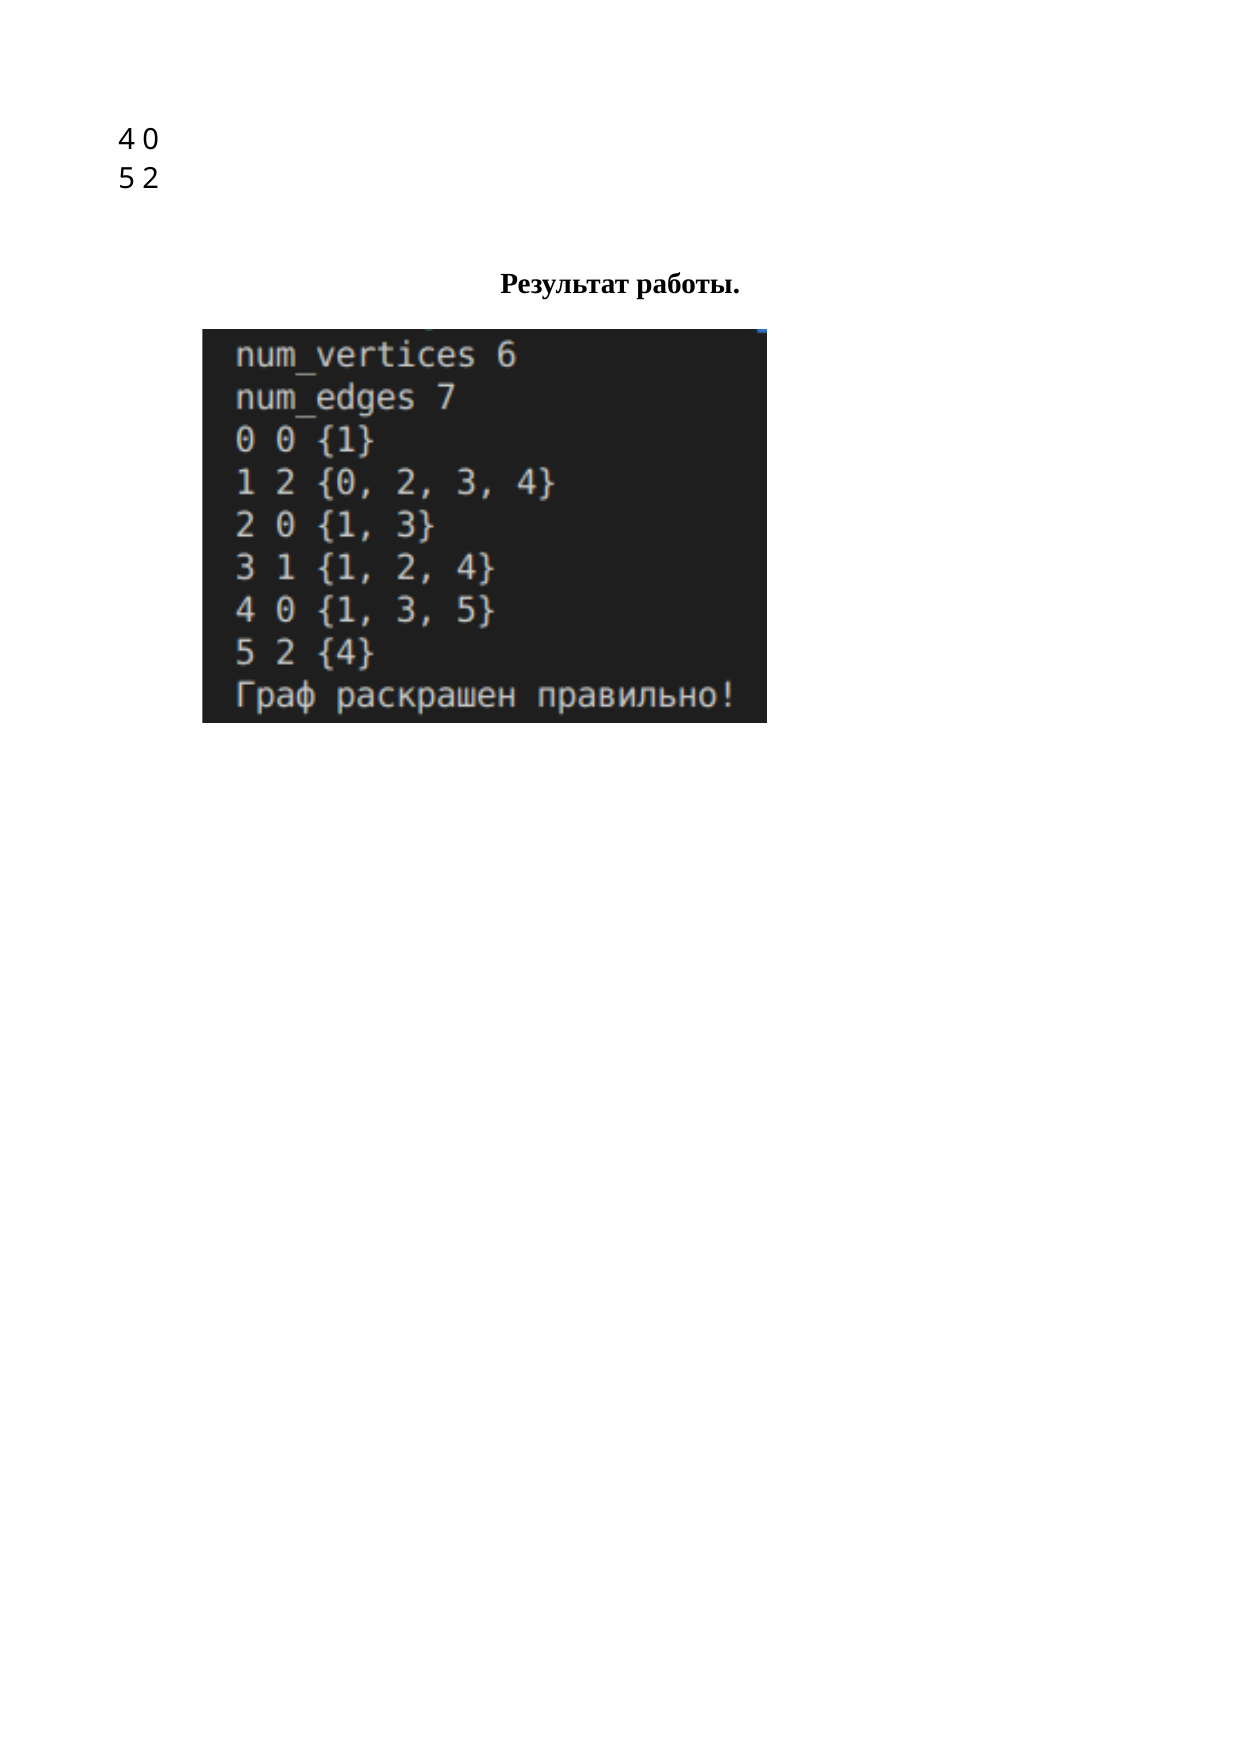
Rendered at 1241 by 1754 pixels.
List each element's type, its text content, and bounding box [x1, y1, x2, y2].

text Результат работы. [118, 267, 1122, 340]
text 4 0 [118, 118, 1122, 158]
text 5 2 [118, 158, 1122, 197]
picture [202, 329, 767, 723]
